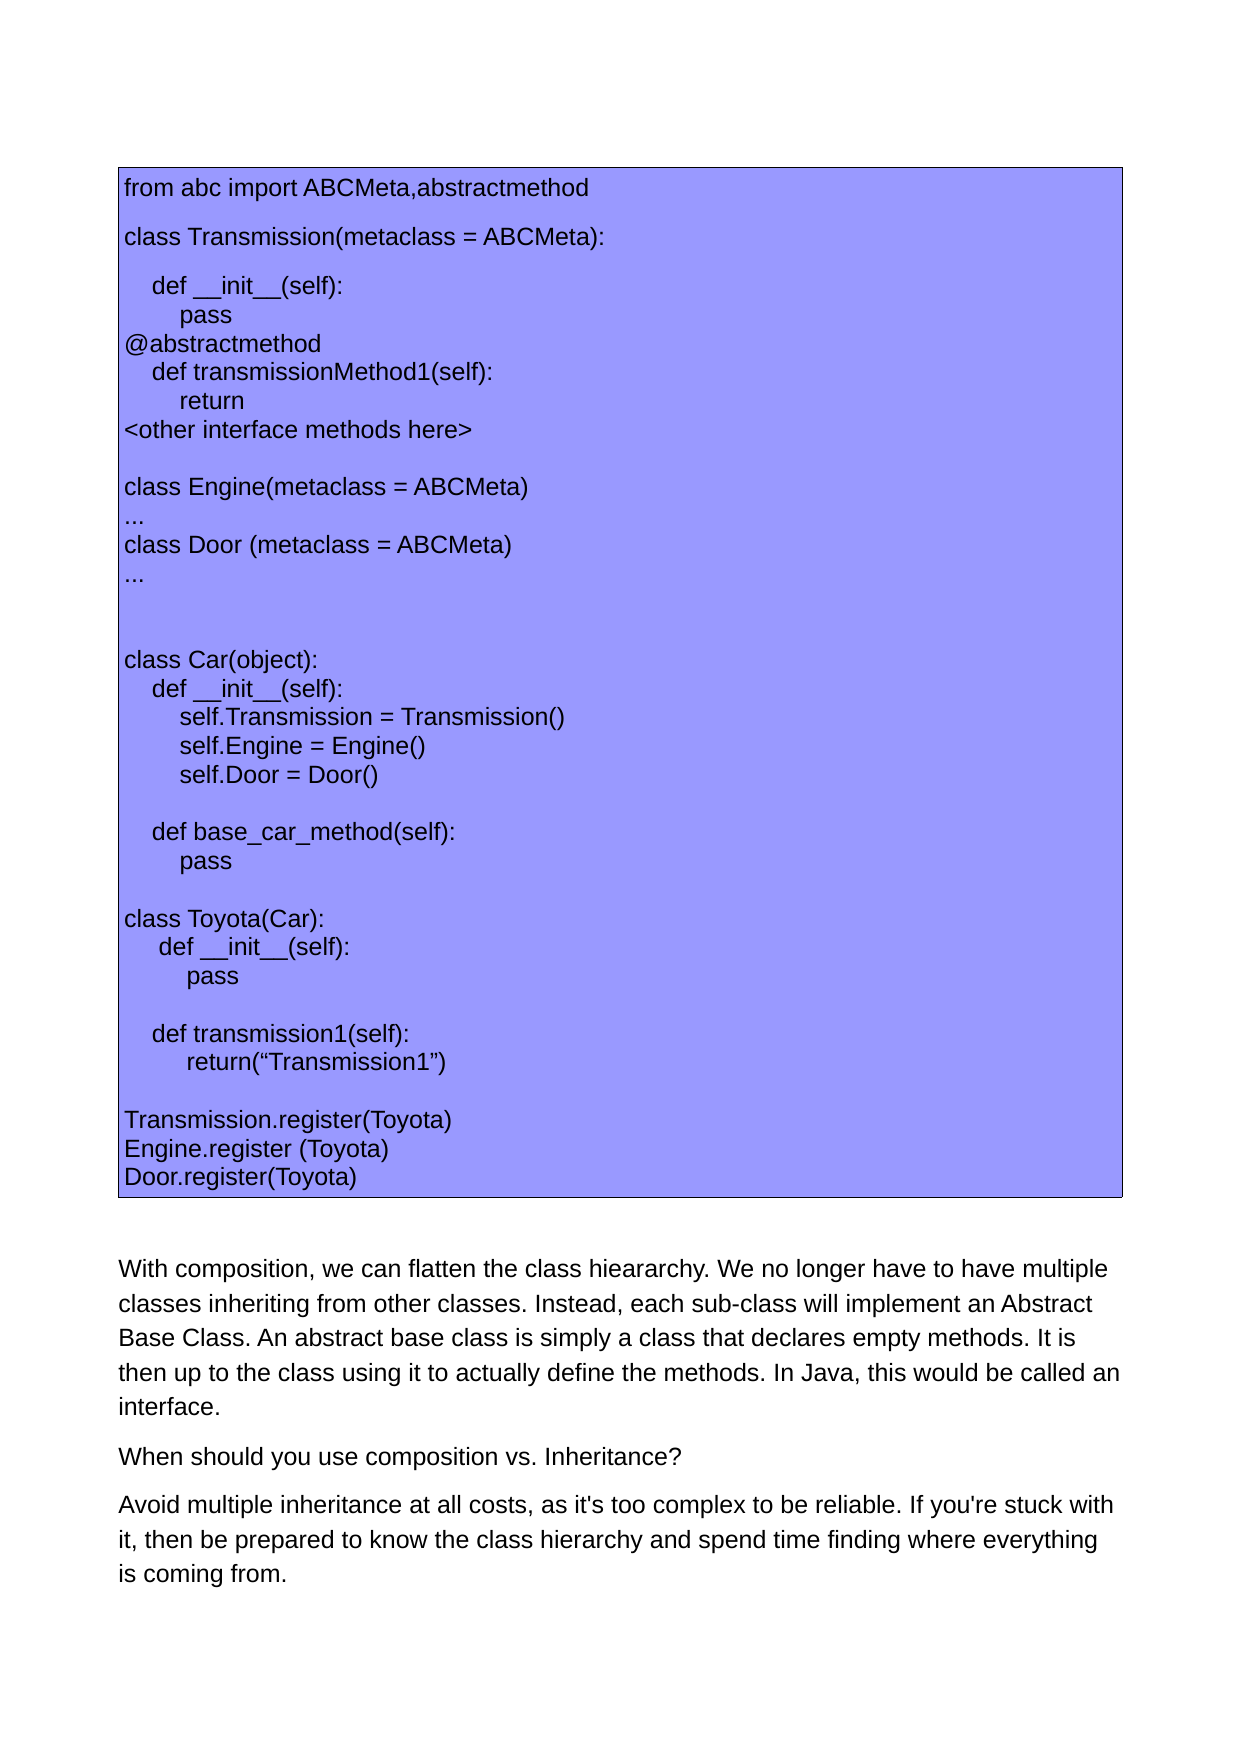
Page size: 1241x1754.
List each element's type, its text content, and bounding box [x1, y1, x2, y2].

table_header from abc import ABCMeta,abstractmethod class Transmission(metaclass = ABCMeta): def __init__(self): pass @abstractmethod def transmissionMethod1(self): return <other interface methods here> class Engine(metaclass = ABCMeta) ... class Door (metaclass = ABCMeta) ... class Car(object): def __init__(self): self.Transmission = Transmission() self.Engine = Engine() self.Door = Door() def base_car_method(self): pass class Toyota(Car): def __init__(self): pass def transmission1(self): return(“Transmission1”) Transmission.register(Toyota) Engine.register (Toyota) Door.register(Toyota) [119, 168, 1122, 1197]
text Avoid multiple inheritance at all costs, as it's too complex to be reliable. If you're stuck with it, then be prepared to know the class hierarchy and spend time finding where everything is coming from. [118, 1491, 1122, 1588]
text When should you use composition vs. Inheritance? [118, 1441, 1122, 1470]
text With composition, we can flatten the class hieararchy. We no longer have to have multiple classes inheriting from other classes. Instead, each sub-class will implement an Abstract Base Class. An abstract base class is simply a class that declares empty methods. It is then up to the class using it to actually define the methods. In Java, this would be called an interface. [118, 1254, 1122, 1421]
